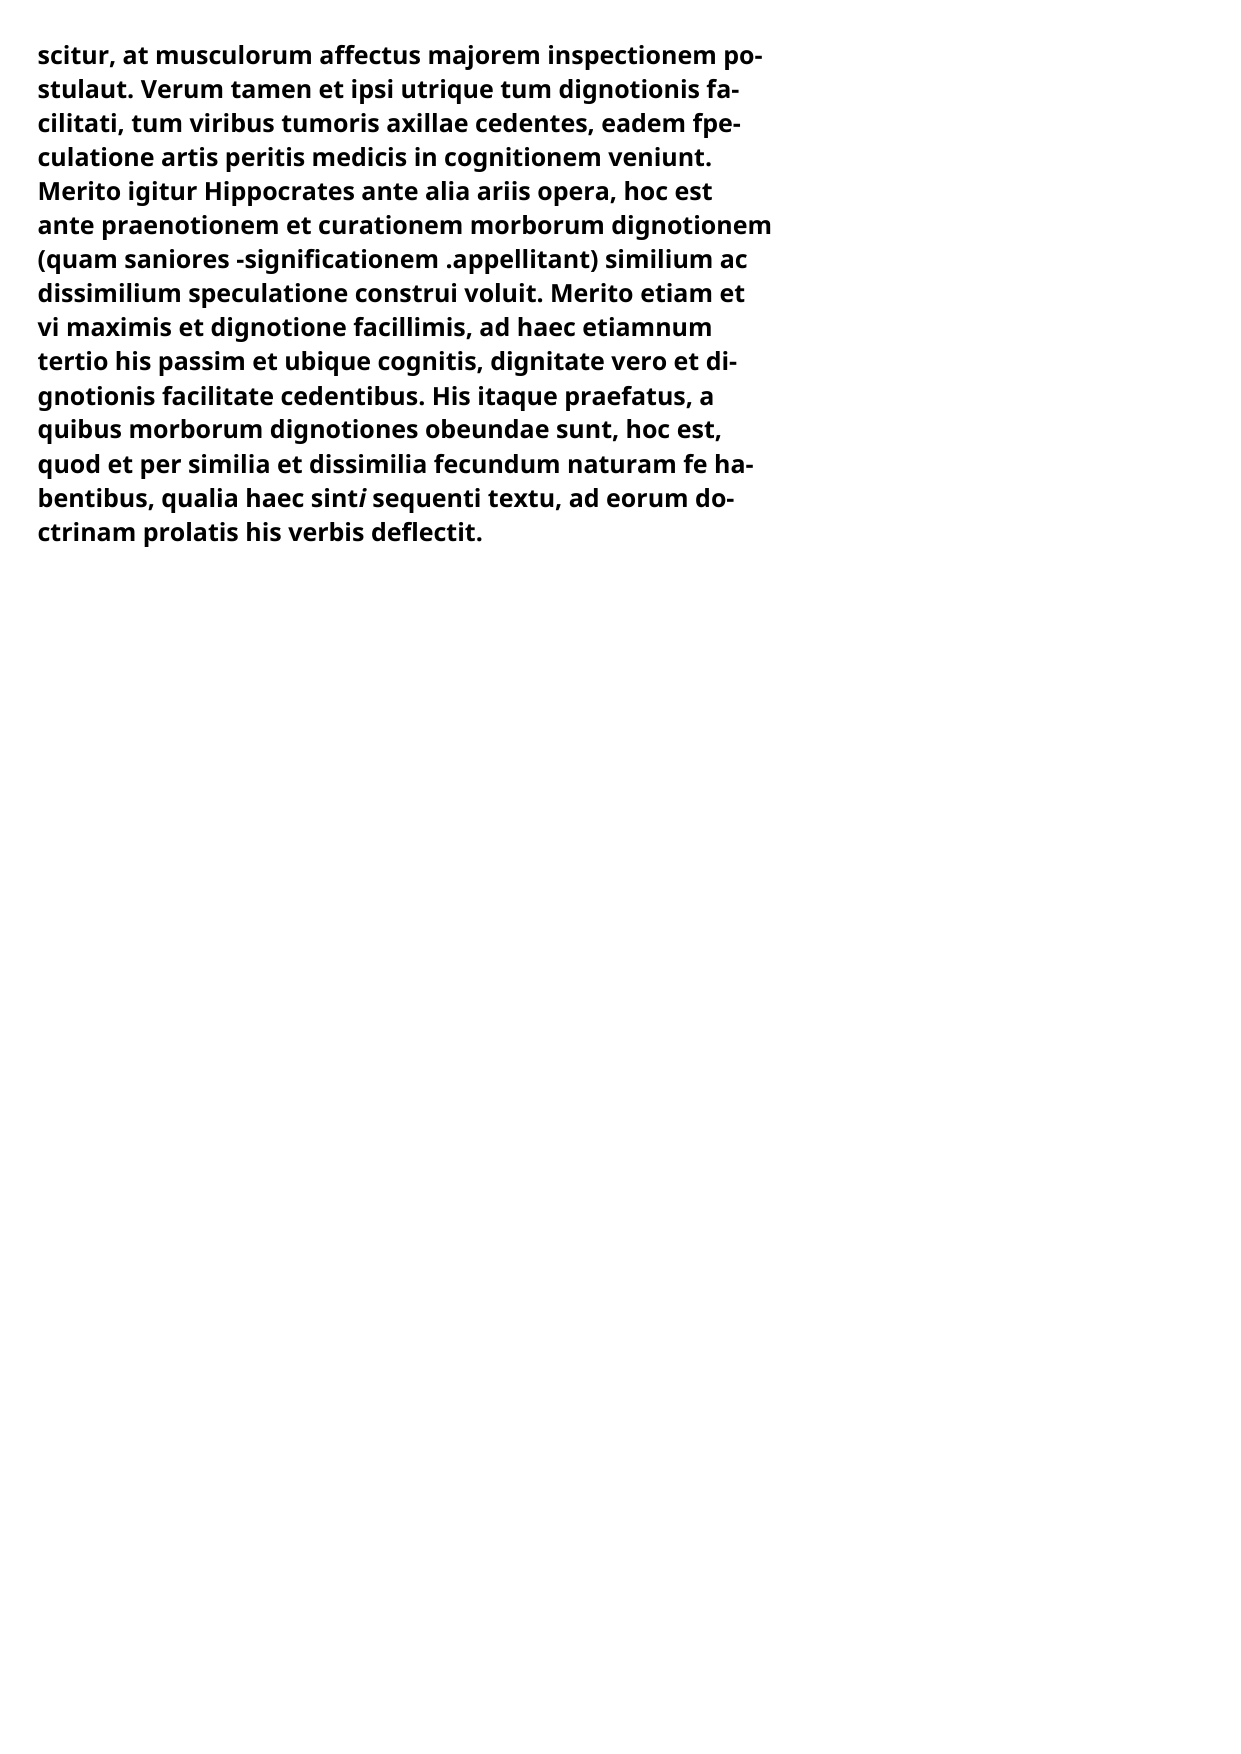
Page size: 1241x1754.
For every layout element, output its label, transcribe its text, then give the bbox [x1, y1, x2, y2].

text scitur, at musculorum affectus majorem inspectionem po- stulaut. Verum tamen et ipsi utrique tum dignotionis fa- cilitati, tum viribus tumoris axillae cedentes, eadem fpe- culatione artis peritis medicis in cognitionem veniunt. Merito igitur Hippocrates ante alia ariis opera, hoc est ante praenotionem et curationem morborum dignotionem (quam saniores -significationem .appellitant) similium ac dissimilium speculatione construi voluit. Merito etiam et vi maximis et dignotione facillimis, ad haec etiamnum tertio his passim et ubique cognitis, dignitate vero et di- gnotionis facilitate cedentibus. His itaque praefatus, a quibus morborum dignotiones obeundae sunt, hoc est, quod et per similia et dissimilia fecundum naturam fe ha- bentibus, qualia haec sinti sequenti textu, ad eorum do- ctrinam prolatis his verbis deflectit. [37, 37, 1203, 548]
